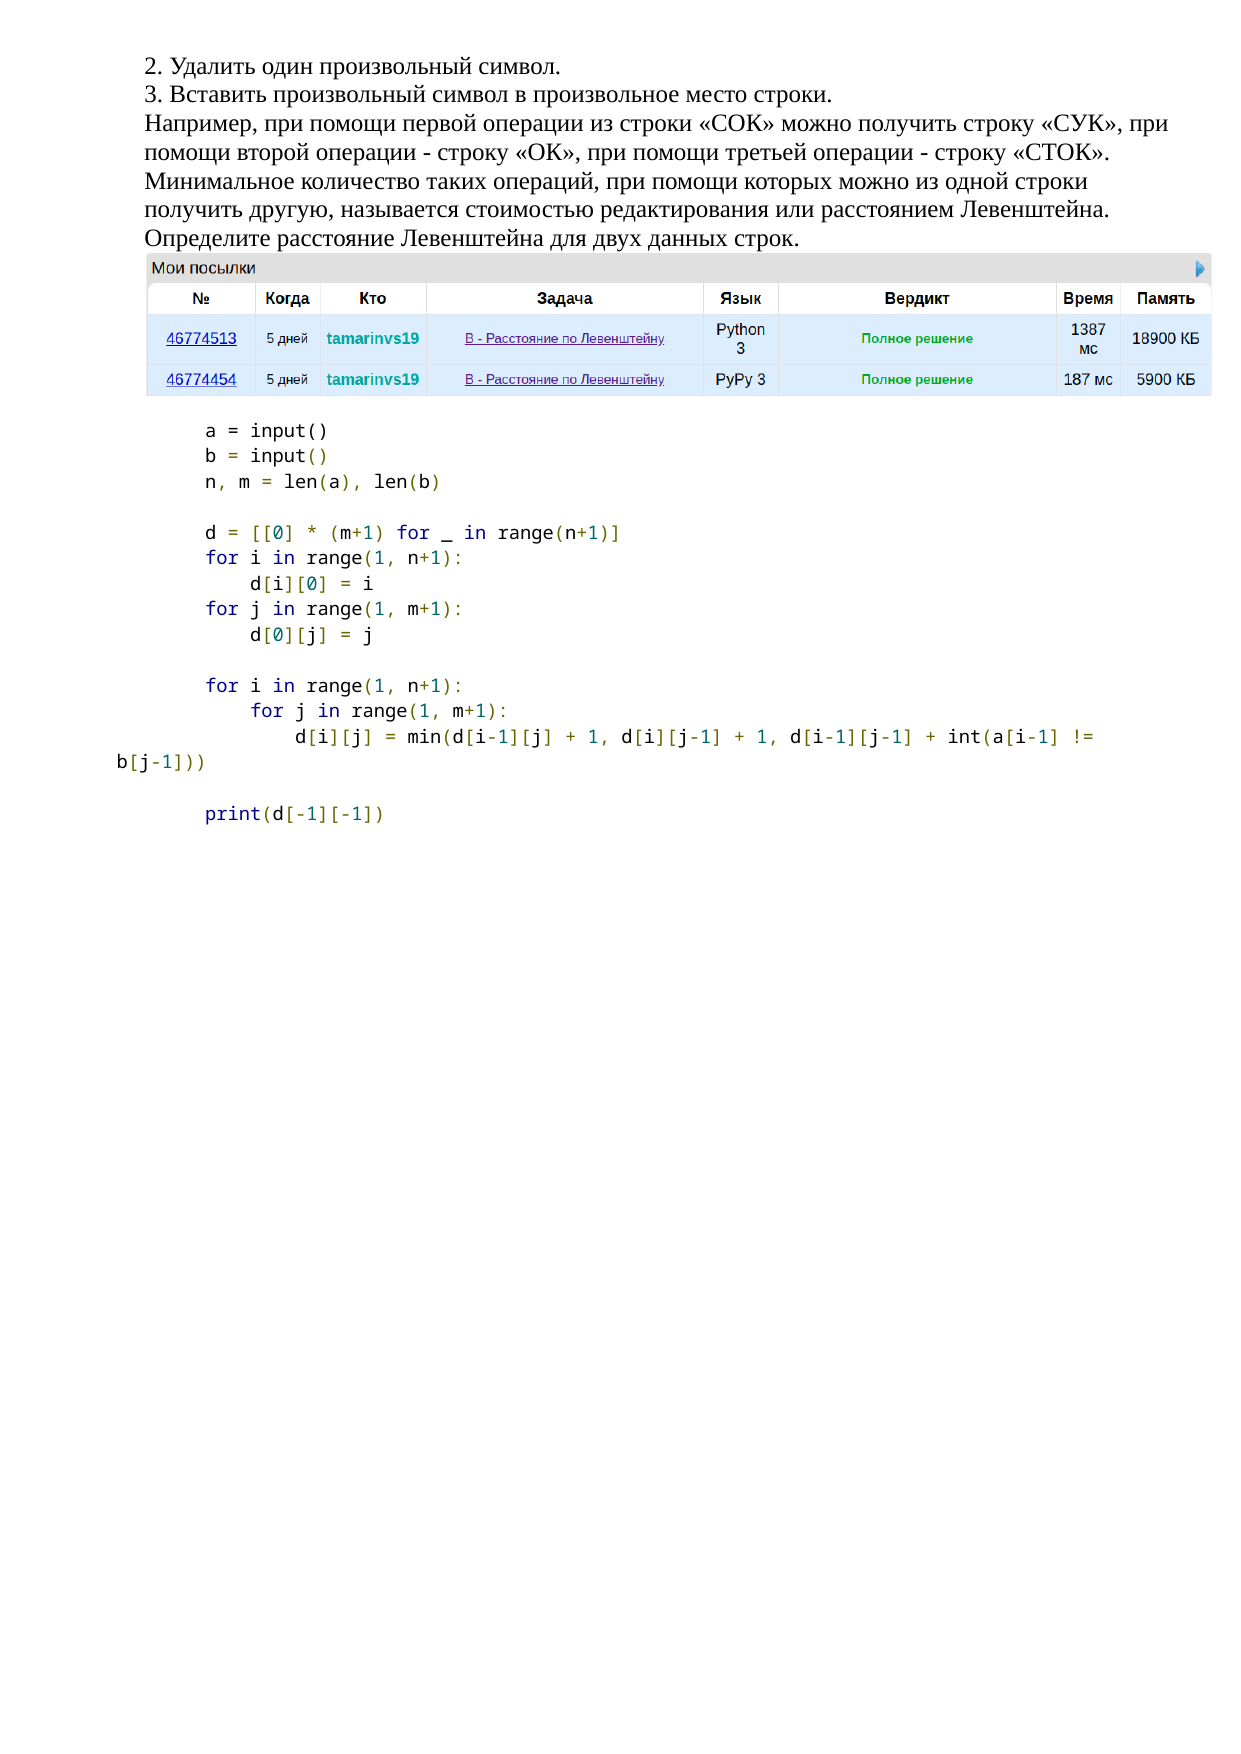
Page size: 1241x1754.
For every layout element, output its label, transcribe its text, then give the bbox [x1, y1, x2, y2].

text for j in range(1, m+1): [116, 698, 1138, 723]
text d[i][j] = min(d[i-1][j] + 1, d[i][j-1] + 1, d[i-1][j-1] + int(a[i-1] != b[j-1])) [116, 723, 1138, 774]
list 2. Удалить один произвольный символ. [107, 51, 1186, 79]
text print(d[-1][-1]) [116, 800, 1138, 825]
picture [146, 252, 1212, 396]
list Определите расстояние Левенштейна для двух данных строк. [107, 223, 1186, 252]
text n, m = len(a), len(b) [116, 468, 1138, 494]
list Например, при помощи первой операции из строки «СОК» можно получить строку «СУК», при помощи второй операции - строку «ОК», при помощи третьей операции - строку «СТОК». [107, 108, 1186, 166]
list Минимальное количество таких операций, при помощи которых можно из одной строки получить другую, называется стоимостью редактирования или расстоянием Левенштейна. [107, 166, 1186, 223]
text a = input() [116, 417, 1138, 443]
text d[i][0] = i [116, 570, 1138, 596]
list 3. Вставить произвольный символ в произвольное место строки. [107, 79, 1186, 108]
text b = input() [116, 443, 1138, 468]
text for i in range(1, n+1): [116, 672, 1138, 698]
text for j in range(1, m+1): [116, 596, 1138, 621]
text d[0][j] = j [116, 621, 1138, 647]
text d = [[0] * (m+1) for _ in range(n+1)] [116, 519, 1138, 545]
text for i in range(1, n+1): [116, 545, 1138, 570]
